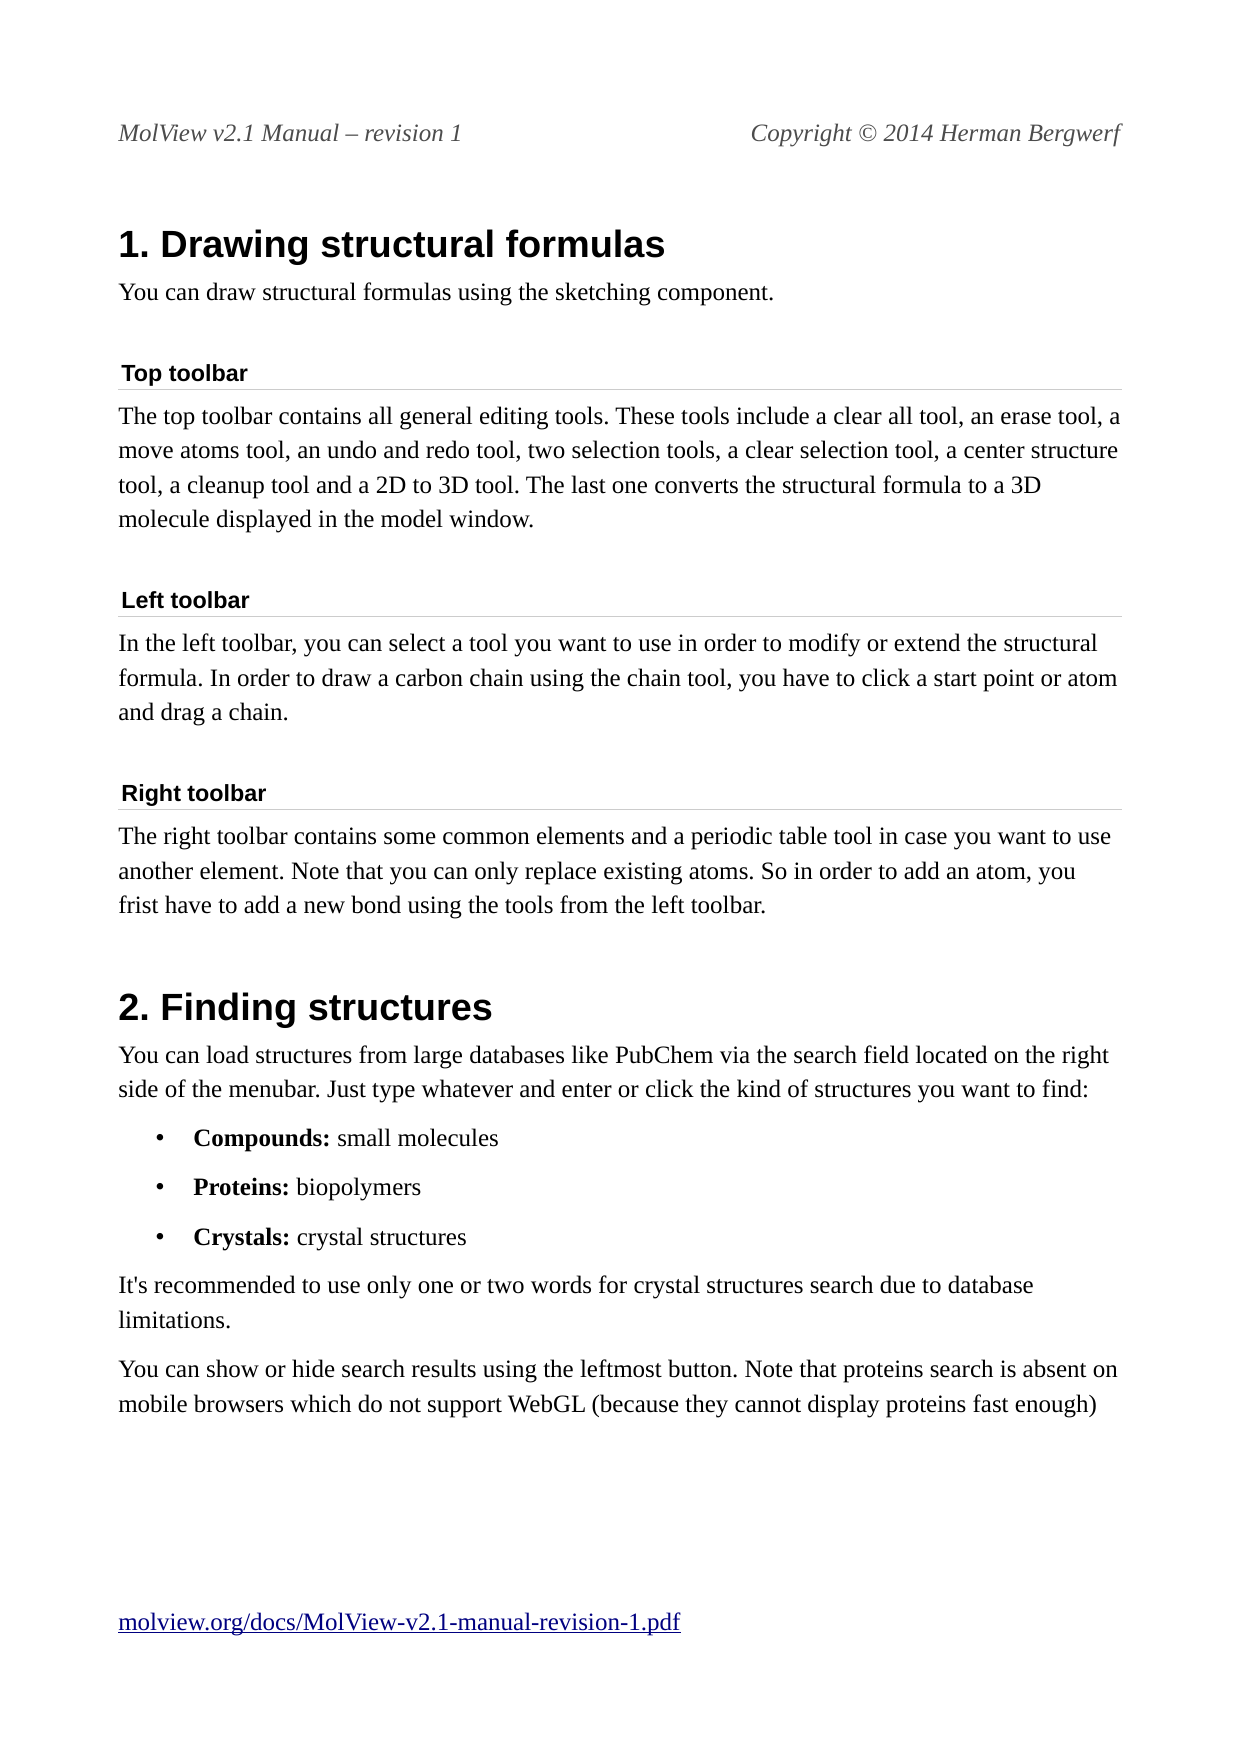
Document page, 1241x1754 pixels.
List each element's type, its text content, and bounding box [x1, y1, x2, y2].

text It's recommended to use only one or two words for crystal structures search due to database limitations. [118, 1271, 1122, 1334]
subtitle 2. Finding structures [118, 984, 1122, 1028]
text You can draw structural formulas using the sketching component. [118, 277, 1122, 306]
list Compounds: small molecules [156, 1123, 1122, 1152]
text The right toolbar contains some common elements and a periodic table tool in case you want to use another element. Note that you can only replace existing atoms. So in order to add an atom, you frist have to add a new bond using the tools from the left toolbar. [118, 821, 1122, 919]
text You can show or hide search results using the leftmost button. Note that proteins search is absent on mobile browsers which do not support WebGL (because they cannot display proteins fast enough) [118, 1354, 1122, 1417]
text The top toolbar contains all general editing tools. These tools include a clear all tool, an erase tool, a move atoms tool, an undo and redo tool, two selection tools, a clear selection tool, a center structure tool, a cleanup tool and a 2D to 3D tool. The last one converts the structural formula to a 3D molecule displayed in the model window. [118, 401, 1122, 533]
subtitle Right toolbar [118, 776, 1122, 809]
list Proteins: biopolymers [156, 1172, 1122, 1201]
subtitle 1. Drawing structural formulas [118, 221, 1122, 265]
subtitle Left toolbar [118, 583, 1122, 616]
list Crystals: crystal structures [156, 1222, 1122, 1250]
text You can load structures from large databases like PubChem via the search field located on the right side of the menubar. Just type whatever and enter or click the kind of structures you want to find: [118, 1040, 1122, 1103]
text In the left toolbar, you can select a tool you want to use in order to modify or extend the structural formula. In order to draw a carbon chain using the chain tool, you have to click a start point or atom and drag a chain. [118, 628, 1122, 726]
subtitle Top toolbar [118, 356, 1122, 389]
